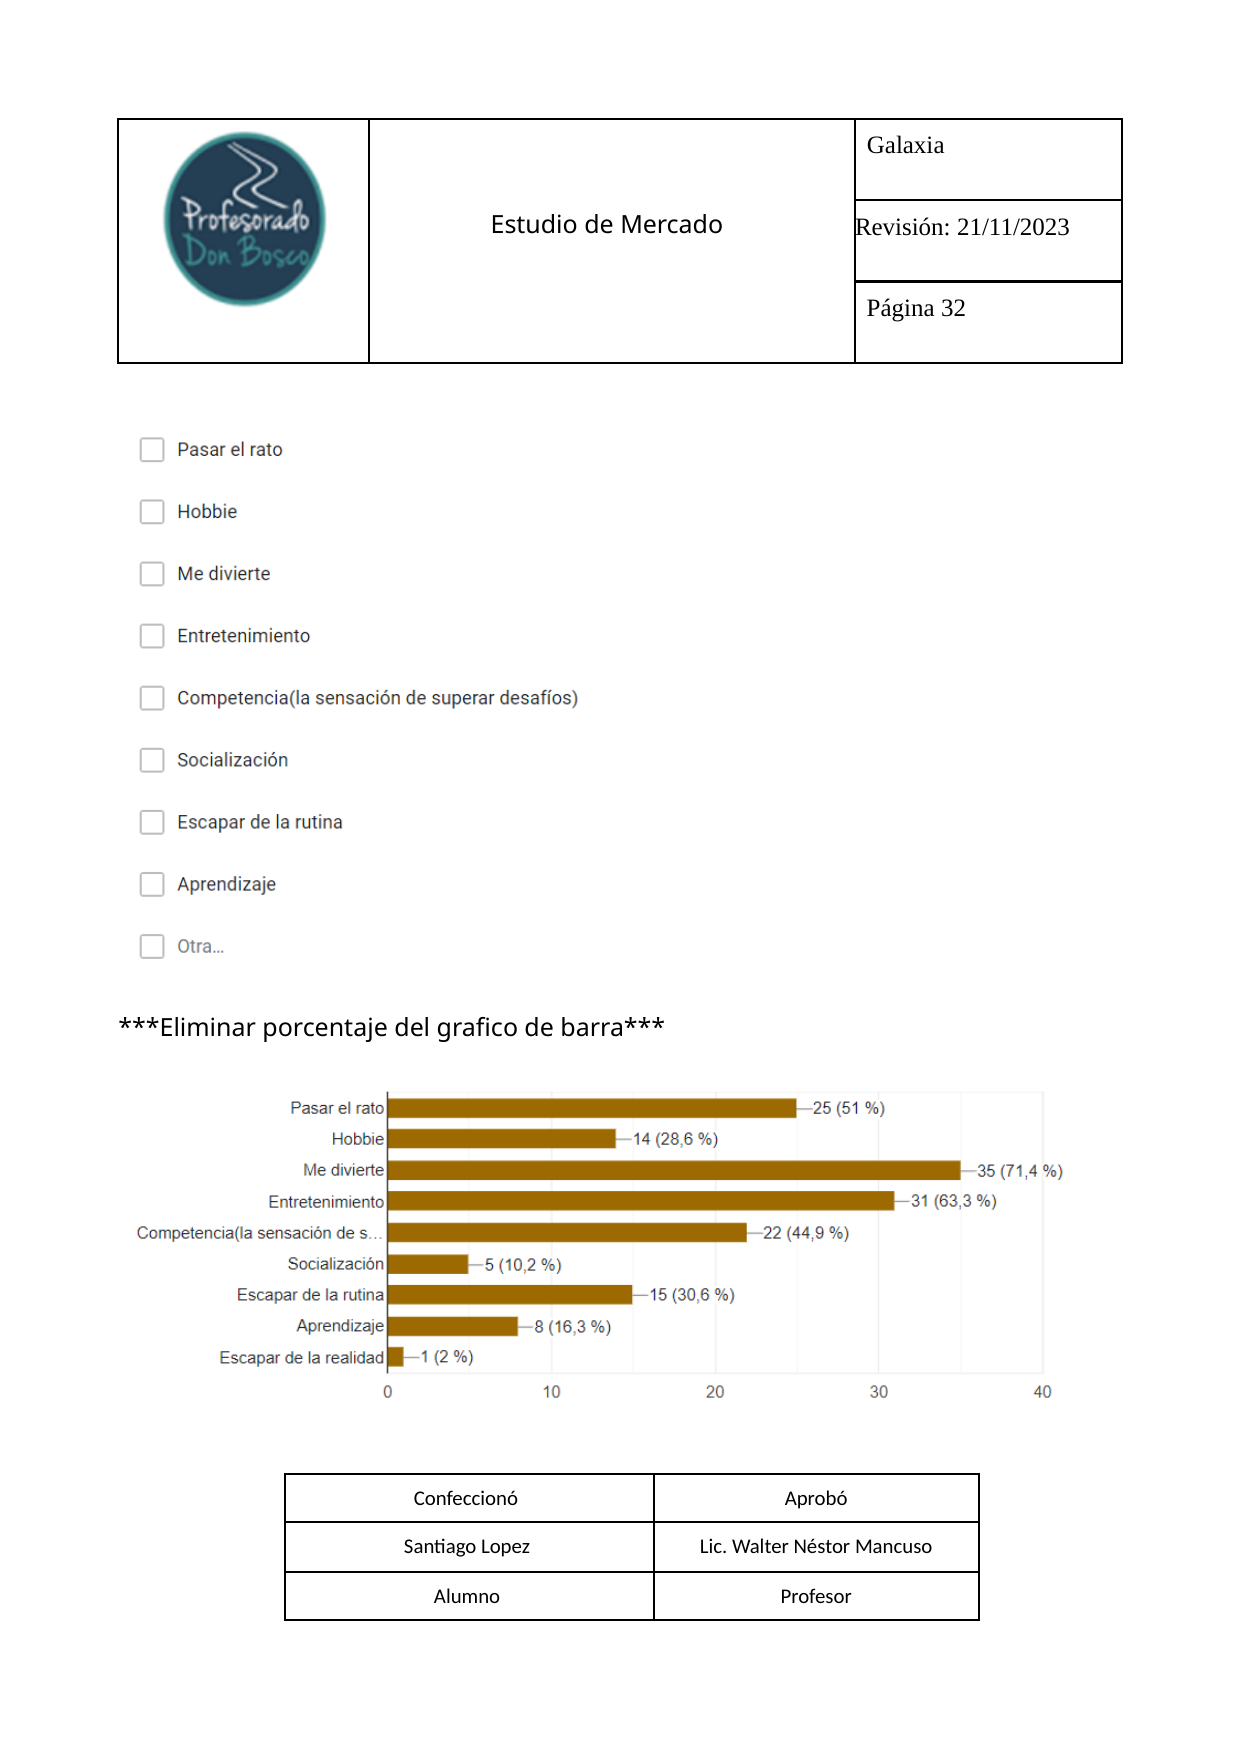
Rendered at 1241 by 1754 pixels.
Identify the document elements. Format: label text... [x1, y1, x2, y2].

picture [118, 1063, 1080, 1422]
picture [118, 421, 741, 991]
picture [160, 130, 328, 311]
text ***Eliminar porcentaje del grafico de barra*** [118, 1010, 1122, 1044]
